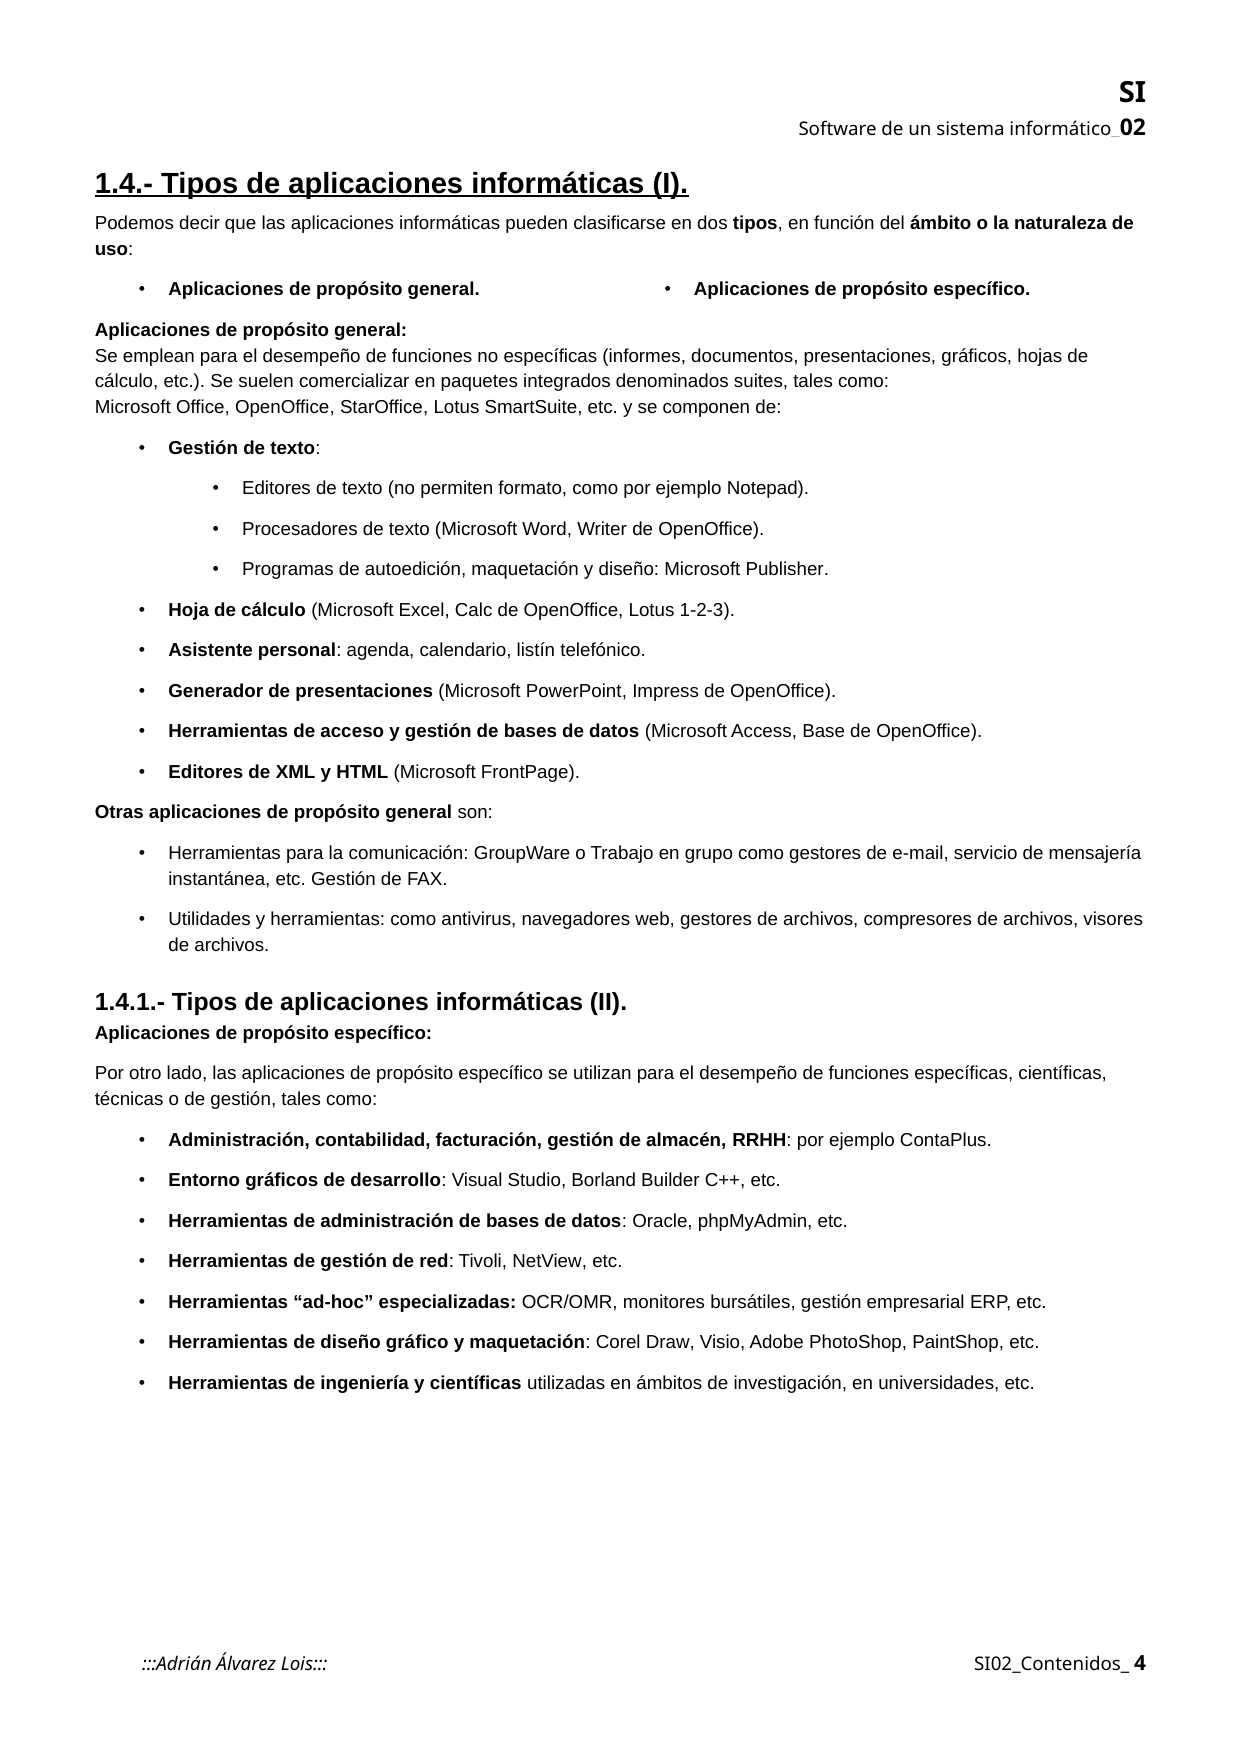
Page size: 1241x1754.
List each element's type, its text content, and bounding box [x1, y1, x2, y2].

list Herramientas de acceso y gestión de bases de datos (Microsoft Access, Base de OpenOffice). [139, 720, 1146, 742]
list Utilidades y herramientas: como antivirus, navegadores web, gestores de archivos, compresores de archivos, visores de archivos. [139, 908, 1146, 956]
list Hoja de cálculo (Microsoft Excel, Calc de OpenOffice, Lotus 1-2-3). [139, 599, 1146, 620]
list Asistente personal: agenda, calendario, listín telefónico. [139, 639, 1146, 661]
list Herramientas para la comunicación: GroupWare o Trabajo en grupo como gestores de e-mail, servicio de mensajería instantánea, etc. Gestión de FAX. [139, 842, 1146, 889]
list Programas de autoedición, maquetación y diseño: Microsoft Publisher. [212, 558, 1146, 580]
list Herramientas de administración de bases de datos: Oracle, phpMyAdmin, etc. [139, 1209, 1146, 1231]
list Editores de texto (no permiten formato, como por ejemplo Notepad). [212, 477, 1146, 499]
list Editores de XML y HTML (Microsoft FrontPage). [139, 761, 1146, 782]
list Gestión de texto: [139, 437, 1146, 458]
list Entorno gráficos de desarrollo: Visual Studio, Borland Builder C++, etc. [139, 1169, 1146, 1191]
text Aplicaciones de propósito general: Se emplean para el desempeño de funciones no específicas (informes, documentos, presentaciones, gráficos, hojas de cálculo, etc.). Se suelen comercializar en paquetes integrados denominados suites, tales como: Microsoft Office, OpenOffice, StarOffice, Lotus SmartSuite, etc. y se componen de: [94, 319, 1146, 418]
subtitle 1.4.1.- Tipos de aplicaciones informáticas (II). [94, 987, 1146, 1015]
text Otras aplicaciones de propósito general son: [94, 801, 1146, 823]
text Por otro lado, las aplicaciones de propósito específico se utilizan para el desempeño de funciones específicas, científicas, técnicas o de gestión, tales como: [94, 1062, 1146, 1109]
subtitle 1.4.- Tipos de aplicaciones informáticas (I). [94, 166, 1146, 199]
list Herramientas de gestión de red: Tivoli, NetView, etc. [139, 1250, 1146, 1272]
text Podemos decir que las aplicaciones informáticas pueden clasificarse en dos tipos, en función del ámbito o la naturaleza de uso: [94, 212, 1146, 259]
list Aplicaciones de propósito general. [139, 278, 620, 300]
list Administración, contabilidad, facturación, gestión de almacén, RRHH: por ejemplo ContaPlus. [139, 1128, 1146, 1150]
text Aplicaciones de propósito específico: [94, 1022, 1146, 1043]
list Generador de presentaciones (Microsoft PowerPoint, Impress de OpenOffice). [139, 680, 1146, 701]
list Herramientas “ad-hoc” especializadas: OCR/OMR, monitores bursátiles, gestión empresarial ERP, etc. [139, 1290, 1146, 1312]
list Procesadores de texto (Microsoft Word, Writer de OpenOffice). [212, 518, 1146, 539]
list Aplicaciones de propósito específico. [664, 278, 1146, 300]
list Herramientas de diseño gráfico y maquetación: Corel Draw, Visio, Adobe PhotoShop, PaintShop, etc. [139, 1331, 1146, 1353]
list Herramientas de ingeniería y científicas utilizadas en ámbitos de investigación, en universidades, etc. [139, 1371, 1146, 1393]
